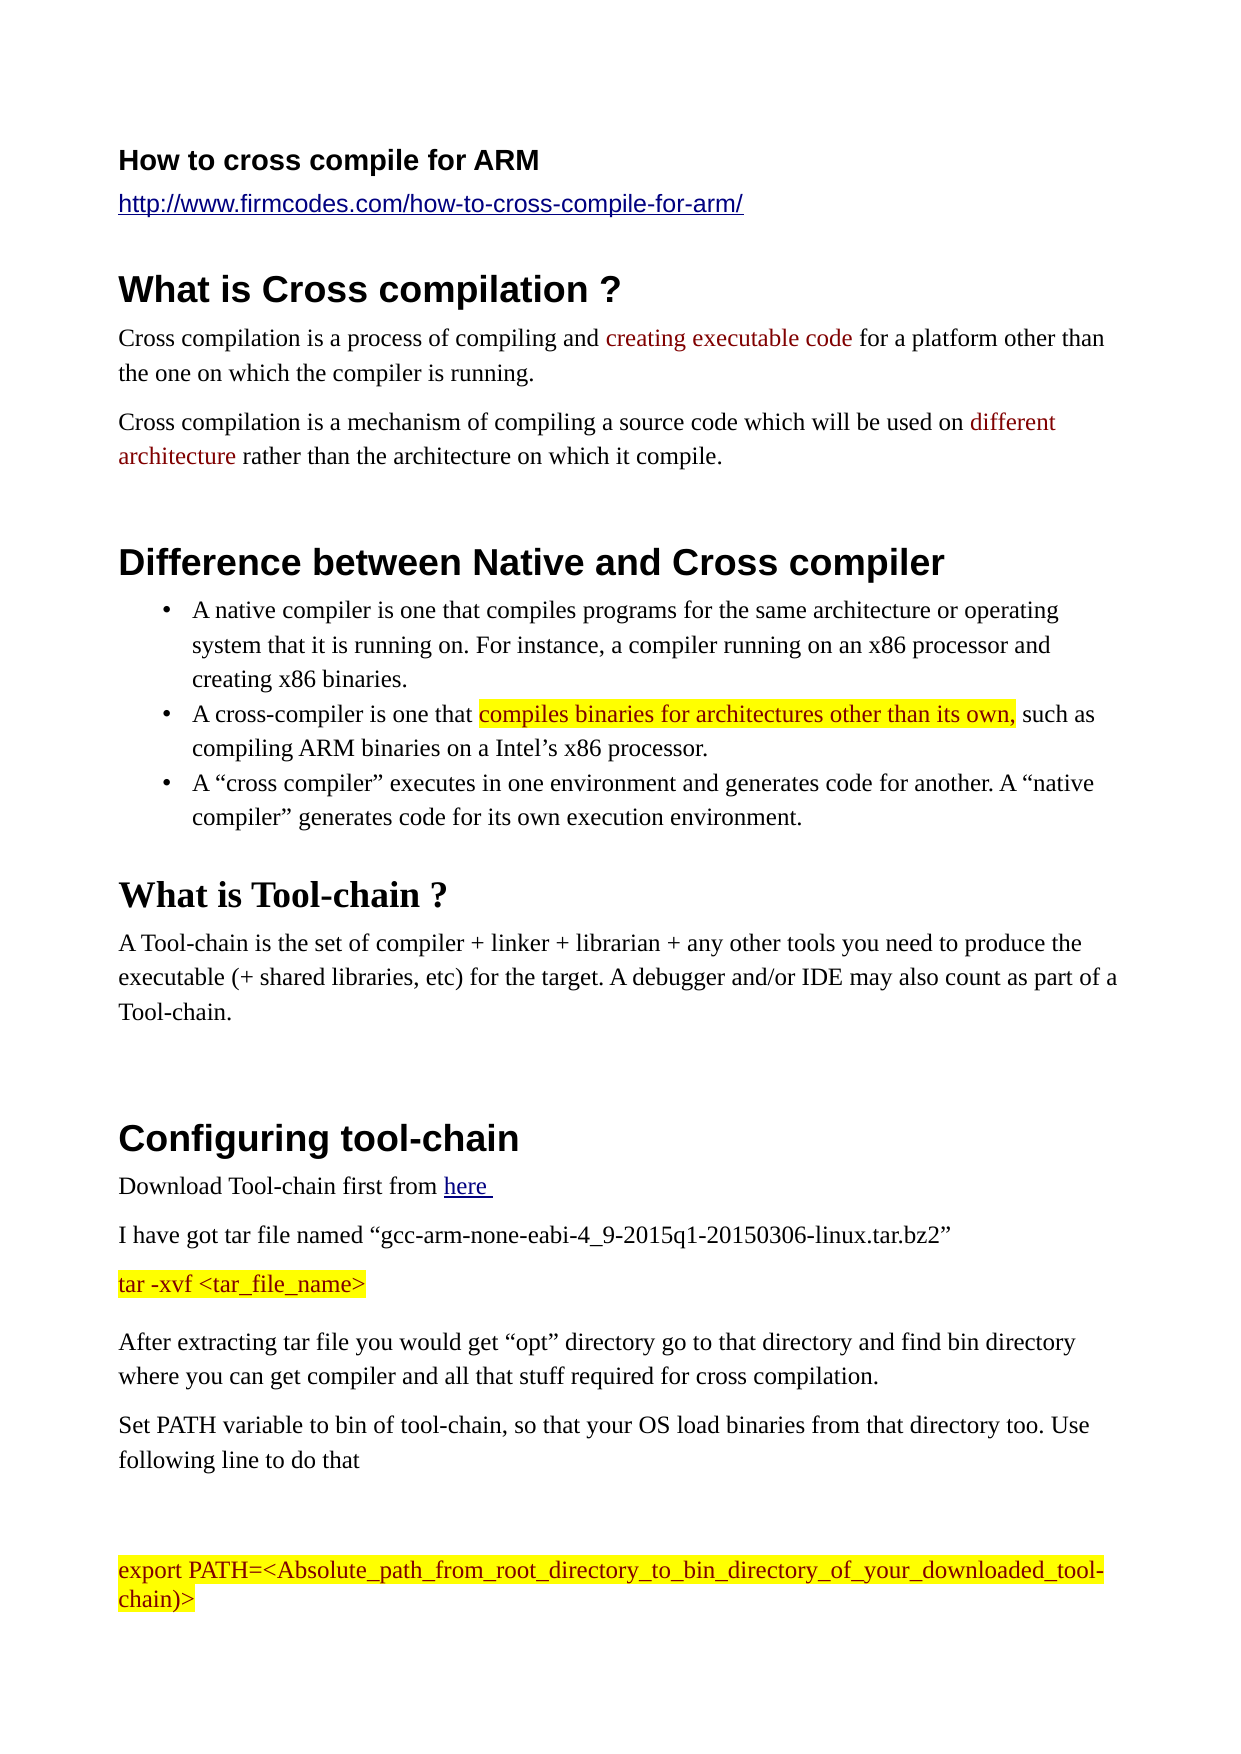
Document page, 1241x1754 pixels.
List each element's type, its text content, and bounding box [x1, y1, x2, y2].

text Download Tool-chain first from here [118, 1171, 1122, 1200]
subtitle What is Cross compilation ? [118, 267, 1122, 311]
list A native compiler is one that compiles programs for the same architecture or operating system that it is running on. For instance, a compiler running on an x86 processor and creating x86 binaries. [162, 595, 1122, 693]
subtitle Configuring tool-chain [118, 1116, 1122, 1159]
subtitle Difference between Native and Cross compiler [118, 540, 1122, 583]
text A Tool-chain is the set of compiler + linker + librarian + any other tools you need to produce the executable (+ shared libraries, etc) for the target. A debugger and/or IDE may also count as part of a Tool-chain. [118, 928, 1122, 1026]
text Cross compilation is a process of compiling and creating executable code for a platform other than the one on which the compiler is running. [118, 323, 1122, 386]
text export PATH=<Absolute_path_from_root_directory_to_bin_directory_of_your_downloaded_tool-chain)> [118, 1555, 1122, 1612]
text Cross compilation is a mechanism of compiling a source code which will be used on different architecture rather than the architecture on which it compile. [118, 407, 1122, 470]
subtitle What is Tool-chain ? [118, 872, 1122, 915]
text After extracting tar file you would get “opt” directory go to that directory and find bin directory where you can get compiler and all that stuff required for cross compilation. [118, 1327, 1122, 1390]
text http://www.firmcodes.com/how-to-cross-compile-for-arm/ [118, 189, 1122, 218]
text I have got tar file named “gcc-arm-none-eabi-4_9-2015q1-20150306-linux.tar.bz2” [118, 1220, 1122, 1249]
subtitle How to cross compile for ARM [118, 143, 1122, 177]
text Set PATH variable to bin of tool-chain, so that your OS load binaries from that directory too. Use following line to do that [118, 1411, 1122, 1474]
text tar -xvf <tar_file_name> [118, 1269, 1122, 1298]
list A cross-compiler is one that compiles binaries for architectures other than its own, such as compiling ARM binaries on a Intel’s x86 processor. [162, 699, 1122, 762]
list A “cross compiler” executes in one environment and generates code for another. A “native compiler” generates code for its own execution environment. [162, 768, 1122, 831]
